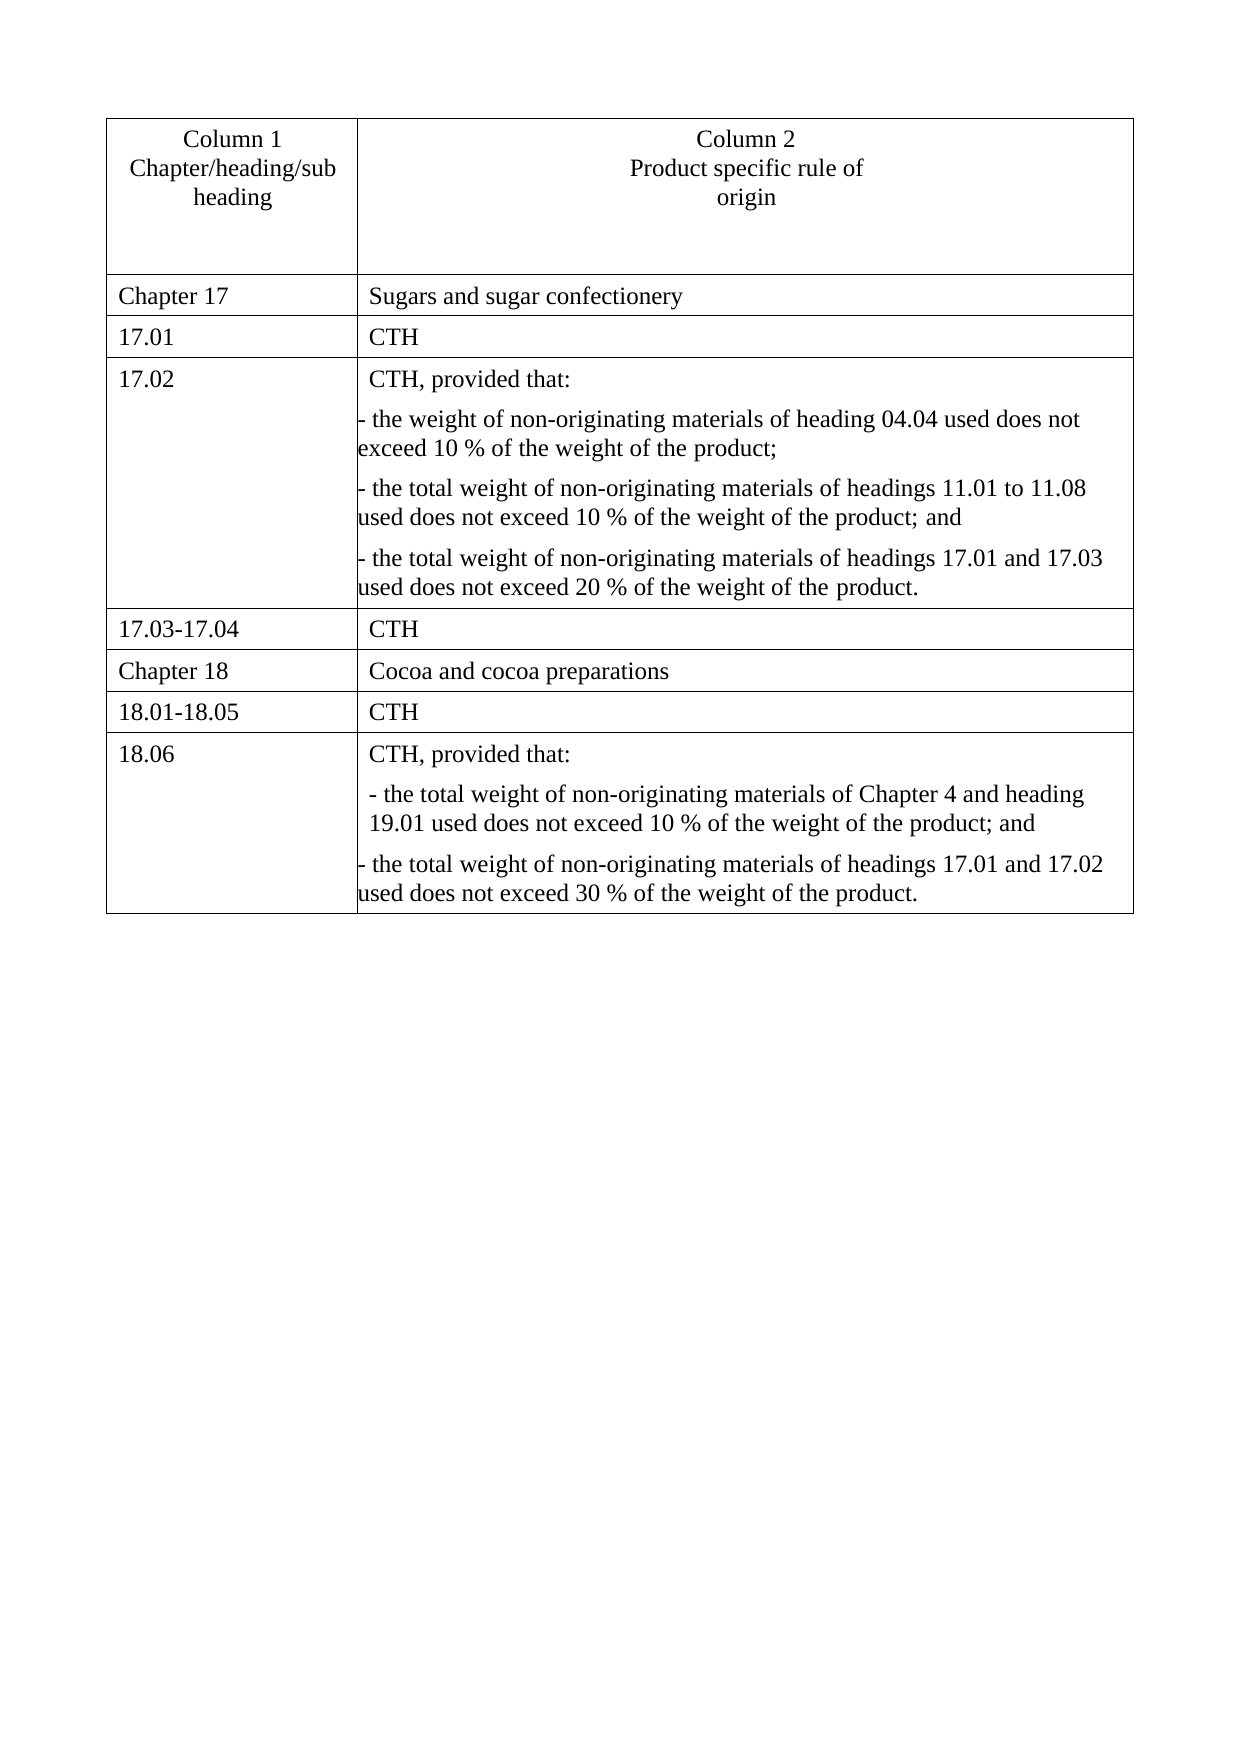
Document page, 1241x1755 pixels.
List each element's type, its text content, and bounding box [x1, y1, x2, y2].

table_cell CTH [358, 692, 1133, 732]
table_cell 17.01 [107, 316, 357, 357]
table_cell 18.01-18.05 [107, 692, 357, 732]
table_cell CTH [358, 316, 1133, 357]
table_header Column 1 Chapter/heading/subheading [107, 119, 357, 274]
table_cell Cocoa and cocoa preparations [358, 650, 1133, 691]
table_cell Sugars and sugar confectionery [358, 275, 1133, 315]
table_cell 17.03-17.04 [107, 609, 357, 649]
table_cell 18.06 [107, 733, 357, 913]
table_cell Chapter 17 [107, 275, 357, 315]
table_cell CTH, provided that: - the total weight of non-originating materials of Chapter 4 and heading 19.01 used does not exceed 10 % of the weight of the product; and - the total weight of non-originating materials of headings 17.01 and 17.02 used does not exceed 30 % of the weight of the product. [358, 733, 1133, 913]
table_cell 17.02 [107, 358, 357, 608]
table_cell Chapter 18 [107, 650, 357, 691]
table_cell CTH [358, 609, 1133, 649]
table_header Column 2 Product specific rule of origin [358, 119, 1133, 274]
table_cell CTH, provided that: the weight of non-originating materials of heading 04.04 used does not exceed 10 % of the weight of the product; the total weight of non-originating materials of headings 11.01 to 11.08 used does not exceed 10 % of the weight of the product; and the total weight of non-originating materials of headings 17.01 and 17.03 used does not exceed 20 % of the weight of the product. [358, 358, 1133, 608]
